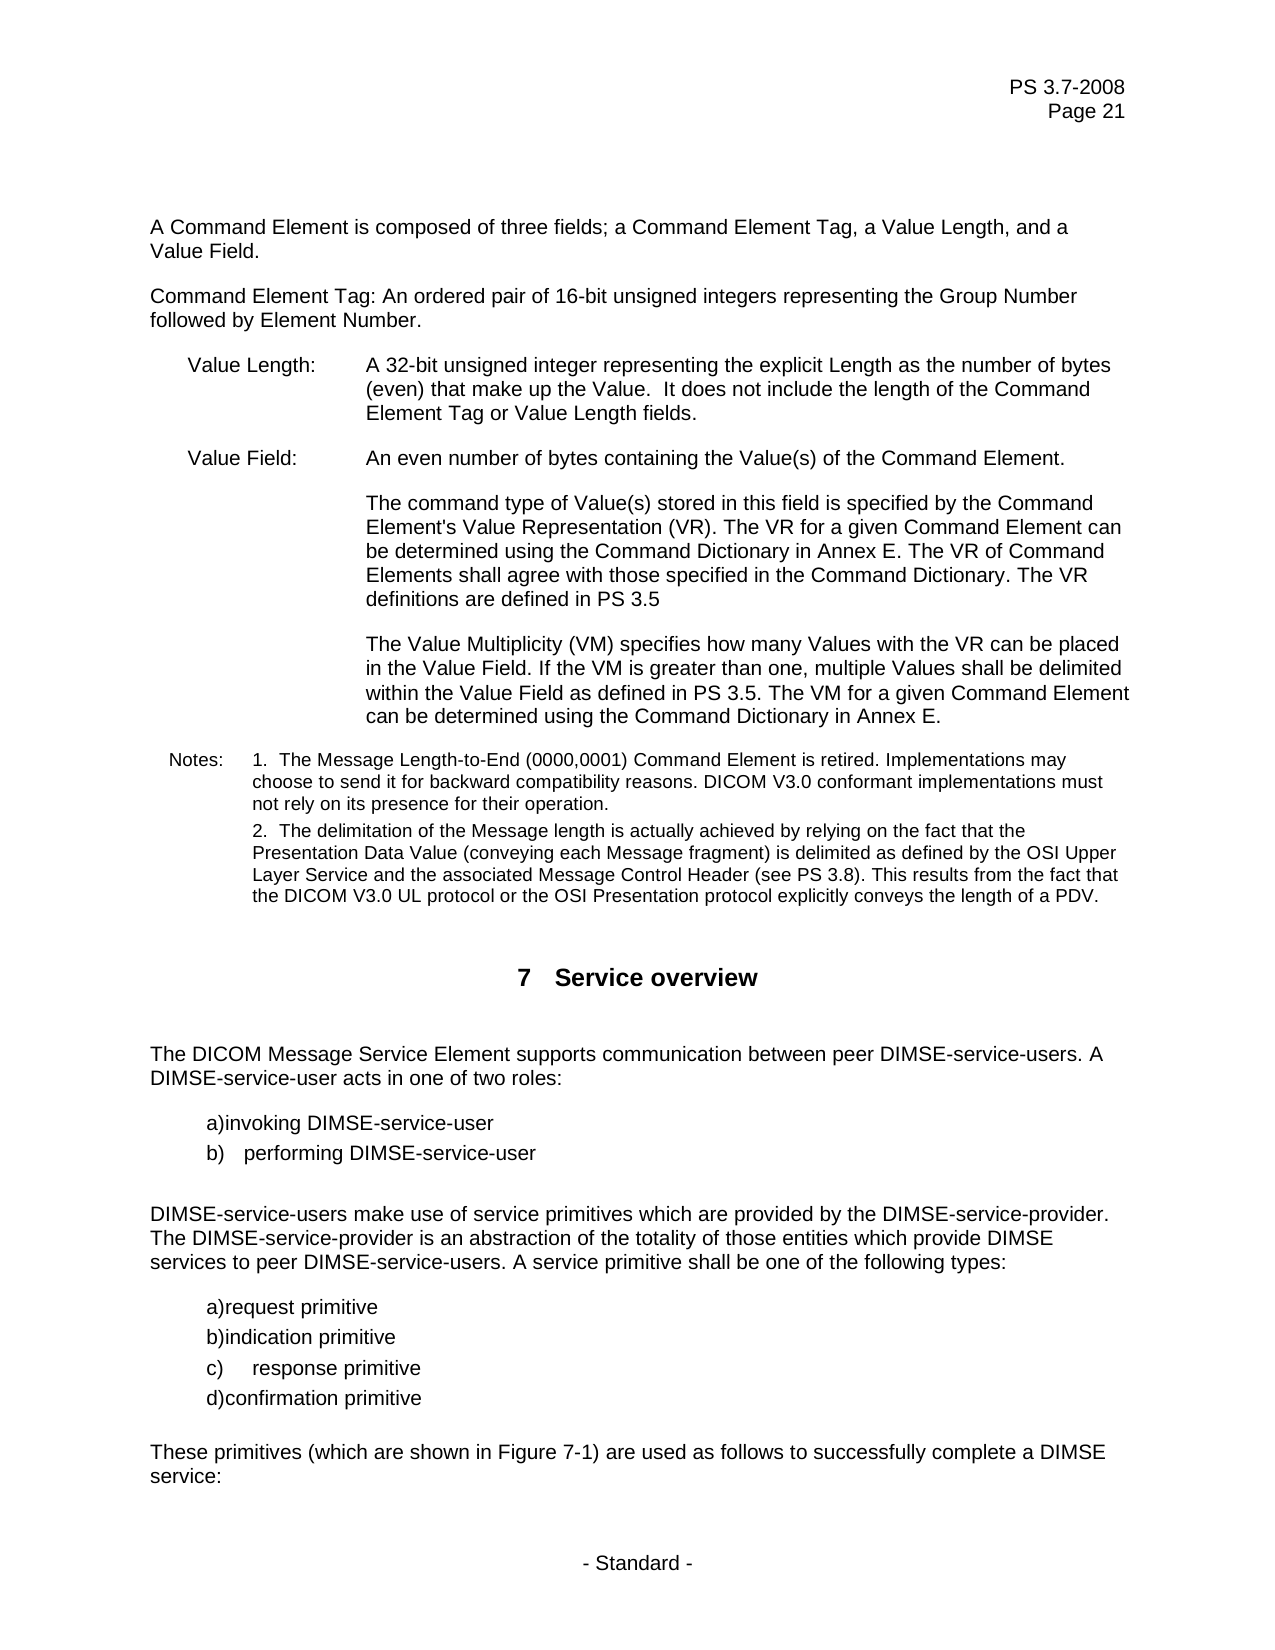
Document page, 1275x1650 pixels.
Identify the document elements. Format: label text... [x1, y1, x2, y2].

text Value Length: A 32-bit unsigned integer representing the explicit Length as the number of bytes (even) that make up the Value. It does not include the length of the Command Element Tag or Value Length fields. [150, 353, 1125, 425]
text Notes: 1. The Message Length-to-End (0000,0001) Command Element is retired. Implementations may choose to send it for backward compatibility reasons. DICOM V3.0 conformant implementations must not rely on its presence for their operation. [169, 749, 1125, 814]
text The DICOM Message Service Element supports communication between peer DIMSE-service-users. A DIMSE-service-user acts in one of two roles: [150, 1042, 1125, 1090]
text a) invoking DIMSE-service-user [206, 1111, 1125, 1135]
text d) confirmation primitive [206, 1386, 1125, 1434]
list performing DIMSE-service-user [206, 1141, 1125, 1165]
text c) response primitive [206, 1355, 1125, 1379]
text Command Element Tag: An ordered pair of 16-bit unsigned integers representing the Group Number followed by Element Number. [150, 284, 1125, 332]
text b) indication primitive [206, 1325, 1125, 1349]
subtitle 7 Service overview [150, 963, 1125, 992]
text These primitives (which are shown in Figure 7-1) are used as follows to successfully complete a DIMSE service: [150, 1440, 1125, 1488]
text The command type of Value(s) stored in this field is specified by the Command Element's Value Representation (VR). The VR for a given Command Element can be determined using the Command Dictionary in Annex E. The VR of Command Elements shall agree with those specified in the Command Dictionary. The VR definitions are defined in PS 3.5 [366, 491, 1125, 611]
text Value Field: An even number of bytes containing the Value(s) of the Command Element. [150, 446, 1125, 470]
text The Value Multiplicity (VM) specifies how many Values with the VR can be placed in the Value Field. If the VM is greater than one, multiple Values shall be delimited within the Value Field as defined in PS 3.5. The VM for a given Command Element can be determined using the Command Dictionary in Annex E. [366, 632, 1134, 728]
text A Command Element is composed of three fields; a Command Element Tag, a Value Length, and a Value Field. [150, 215, 1125, 263]
text DIMSE-service-users make use of service primitives which are provided by the DIMSE-service-provider. The DIMSE-service-provider is an abstraction of the totality of those entities which provide DIMSE services to peer DIMSE-service-users. A service primitive shall be one of the following types: [150, 1202, 1125, 1274]
text 2. The delimitation of the Message length is actually achieved by relying on the fact that the Presentation Data Value (conveying each Message fragment) is delimited as defined by the OSI Upper Layer Service and the associated Message Control Header (see PS 3.8). This results from the fact that the DICOM V3.0 UL protocol or the OSI Presentation protocol explicitly conveys the length of a PDV. [169, 820, 1125, 907]
text a) request primitive [206, 1295, 1125, 1319]
